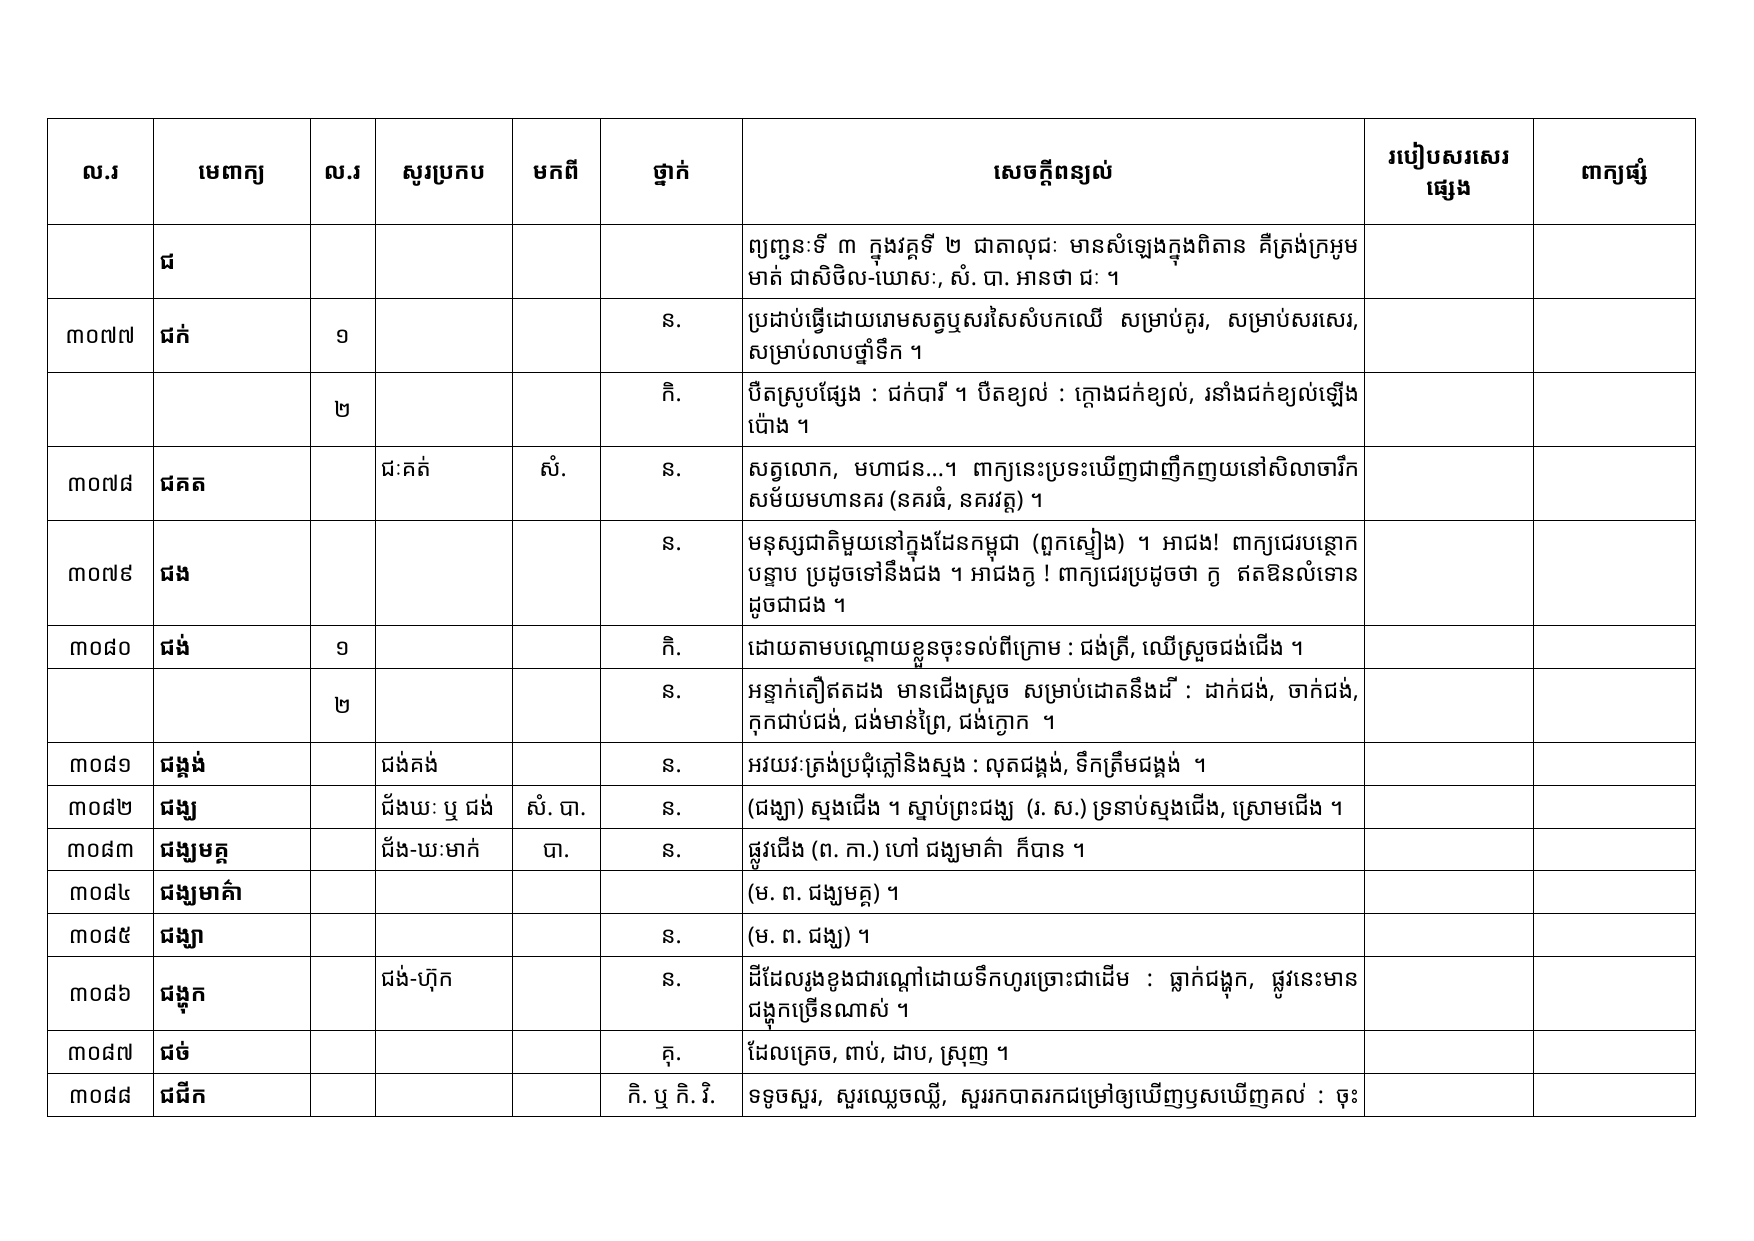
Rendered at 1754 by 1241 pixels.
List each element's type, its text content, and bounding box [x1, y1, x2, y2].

table_cell ជង្ហុក [154, 957, 310, 1030]
table_cell [1365, 1074, 1533, 1116]
table_cell [1365, 743, 1533, 785]
table_cell [48, 373, 153, 446]
table_cell ជគត [154, 447, 310, 520]
table_cell (ជង្ឃា) ស្មង​ជើង ។ ស្នាប់​ព្រះ​ជង្ឃ (រ. ស.) ទ្រនាប់​ស្មង​ជើង, ស្រោម​ជើង ។ [743, 786, 1364, 827]
table_cell [1534, 914, 1695, 956]
table_cell [311, 957, 375, 1030]
table_header មក​ពី [513, 119, 600, 223]
table_cell ជង្គង់ [154, 743, 310, 785]
table_cell [513, 225, 600, 297]
table_cell ៣០៨៥ [48, 914, 153, 956]
table_cell ៣០៨៧ [48, 1031, 153, 1073]
table_cell ២ [311, 669, 375, 742]
table_cell [311, 829, 375, 870]
table_cell [1365, 299, 1533, 372]
table_cell [1534, 626, 1695, 668]
table_cell [311, 1074, 375, 1116]
table_cell [513, 626, 600, 668]
table_cell ជ [154, 225, 310, 297]
table_cell ន. [601, 914, 742, 956]
table_cell ៣០៨៣ [48, 829, 153, 870]
table_cell ជង្ឃមគ្គ [154, 829, 310, 870]
table_cell [1365, 626, 1533, 668]
table_cell សត្វ​លោក, មហា​ជន...។ ពាក្យ​នេះ​ប្រទះ​ឃើញ​ជា​ញឹក​ញយ​នៅ​សិលា​ចារឹក​សម័យ​មហា​នគរ (នគរ​ធំ, នគរ​វត្ត) ។ [743, 447, 1364, 520]
table_cell គុ. [601, 1031, 742, 1073]
table_cell ន. [601, 786, 742, 827]
table_cell [311, 743, 375, 785]
table_header ពាក្យ​ផ្សំ [1534, 119, 1695, 223]
table_cell [1534, 957, 1695, 1030]
table_cell [311, 521, 375, 625]
table_cell [376, 1074, 512, 1116]
table_cell ៣០៨៦ [48, 957, 153, 1030]
table_cell កិ. [601, 373, 742, 446]
table_cell [1365, 829, 1533, 870]
table_cell [154, 373, 310, 446]
table_cell សំ. បា. [513, 786, 600, 827]
table_cell បឺត​ស្រូប​ផ្សែង : ជក់​បារី ។ បឺត​ខ្យល់ : ក្ដោង​ជក់​ខ្យល់, រនាំង​ជក់​ខ្យល់​ឡើង​ប៉ោង ។ [743, 373, 1364, 446]
table_header មេ​ពាក្យ [154, 119, 310, 223]
table_cell [513, 1031, 600, 1073]
table_cell ជង់ [154, 626, 310, 668]
table_cell [601, 225, 742, 297]
table_cell [1534, 829, 1695, 870]
table_cell [1365, 1031, 1533, 1073]
table_cell [311, 786, 375, 827]
table_header ល.រ [48, 119, 153, 223]
table_cell [311, 225, 375, 297]
table_cell [1534, 1074, 1695, 1116]
table_cell ១ [311, 299, 375, 372]
table_cell ទទូច​សួរ, សួរ​ឈ្លេចឈ្លី, សួរ​រក​បាត​រក​ជម្រៅ​ឲ្យ​ឃើញ​ឫស​ឃើញ​គល់ : ចុះ​ [743, 1074, 1364, 1116]
table_cell ជង្ឃ [154, 786, 310, 827]
table_cell អន្ទាក់​តឿ​ឥត​ដង មាន​ជើង​ស្រួច សម្រាប់​ដោត​នឹង​ដី : ដាក់​ជង់, ចាក់​ជង់, កុក​ជាប់​ជង់, ជង់​មាន់​ព្រៃ, ជង់​ក្ងោក ។ [743, 669, 1364, 742]
table_cell (ម. ព. ជង្ឃ) ។ [743, 914, 1364, 956]
table_cell កិ. ឬ កិ. វិ. [601, 1074, 742, 1116]
table_cell [154, 669, 310, 742]
table_cell ន. [601, 669, 742, 742]
table_cell ន. [601, 299, 742, 372]
table_cell ជ័ង-ឃៈមាក់ [376, 829, 512, 870]
table_header របៀប​សរសេរ​ផ្សេង [1365, 119, 1533, 223]
table_cell ន. [601, 447, 742, 520]
table_cell សំ. [513, 447, 600, 520]
table_header ល.រ [311, 119, 375, 223]
table_header សេចក្ដី​ពន្យល់ [743, 119, 1364, 223]
table_cell (ម. ព. ជង្ឃមគ្គ) ។ [743, 871, 1364, 913]
table_cell [48, 669, 153, 742]
table_cell [311, 1031, 375, 1073]
table_cell ផ្លូវ​ជើង (ព. កា.) ហៅ ជង្ឃមាគ៌ា ក៏​បាន ។ [743, 829, 1364, 870]
table_cell ជៈគត់ [376, 447, 512, 520]
table_cell [513, 521, 600, 625]
table_cell ន. [601, 957, 742, 1030]
table_cell [1534, 1031, 1695, 1073]
table_cell [513, 669, 600, 742]
table_cell [1534, 669, 1695, 742]
table_cell [1365, 786, 1533, 827]
table_cell ន. [601, 829, 742, 870]
table_cell [1534, 786, 1695, 827]
table_cell [376, 914, 512, 956]
table_cell [1534, 373, 1695, 446]
table_cell [1534, 299, 1695, 372]
table_cell [311, 914, 375, 956]
table_cell កិ. [601, 626, 742, 668]
table_cell [48, 225, 153, 297]
table_cell [1365, 669, 1533, 742]
table_cell ៣០៧៨ [48, 447, 153, 520]
table_cell ប្រដាប់​ធ្វើ​ដោយ​រោម​សត្វ​ឬ​សរសៃ​សំបក​ឈើ សម្រាប់​គូរ, សម្រាប់​សរសេរ, សម្រាប់​លាប​ថ្នាំ​ទឹក ។ [743, 299, 1364, 372]
table_cell [1534, 743, 1695, 785]
table_cell [1534, 521, 1695, 625]
table_cell [513, 299, 600, 372]
table_cell [1365, 871, 1533, 913]
table_cell [513, 914, 600, 956]
table_cell ៣០៧៩ [48, 521, 153, 625]
table_cell ៣០៨១ [48, 743, 153, 785]
table_cell ជង [154, 521, 310, 625]
table_cell អវយវៈ​ត្រង់​ប្រជុំ​ភ្លៅ​និង​ស្មង : លុត​ជង្គង់, ទឹក​ត្រឹម​ជង្គង់ ។ [743, 743, 1364, 785]
table_cell ជង់-ហ៊ុក [376, 957, 512, 1030]
table_cell [513, 871, 600, 913]
table_cell [513, 1074, 600, 1116]
table_header សូរ​ប្រកប [376, 119, 512, 223]
table_cell ដែល​គ្រេច, ពាប់, ដាប, ស្រុញ ។ [743, 1031, 1364, 1073]
table_cell [311, 871, 375, 913]
table_cell [1534, 225, 1695, 297]
table_cell ន. [601, 743, 742, 785]
table_cell ៣០៨៤ [48, 871, 153, 913]
table_cell ជង្ឃមាគ៌ា [154, 871, 310, 913]
table_cell ព្យញ្ជនៈ​ទី ៣ ក្នុង​វគ្គ​ទី ២ ជា​តាលុជៈ មាន​សំឡេង​ក្នុង​ពិតាន គឺ​ត្រង់​ក្រអូម​មាត់ ជា​សិថិល-ឃោសៈ, សំ. បា. អាន​ថា ជៈ ។ [743, 225, 1364, 297]
table_cell [513, 743, 600, 785]
table_cell [1365, 914, 1533, 956]
table_cell [1365, 521, 1533, 625]
table_cell ជ័ងឃៈ ឬ ជង់ [376, 786, 512, 827]
table_cell ន. [601, 521, 742, 625]
table_cell [376, 299, 512, 372]
table_cell ២ [311, 373, 375, 446]
table_cell [376, 225, 512, 297]
table_cell ជង់គង់ [376, 743, 512, 785]
table_cell បា. [513, 829, 600, 870]
table_cell [1534, 871, 1695, 913]
table_cell ៣០៨៨ [48, 1074, 153, 1116]
table_cell [311, 447, 375, 520]
table_cell [1365, 447, 1533, 520]
table_cell [601, 871, 742, 913]
table_cell ៣០៨០ [48, 626, 153, 668]
table_cell ៣០៨២ [48, 786, 153, 827]
table_cell [376, 871, 512, 913]
table_cell [513, 957, 600, 1030]
table_cell [376, 1031, 512, 1073]
table_cell ដោយ​តាម​បណ្ដោយ​ខ្លួន​ចុះ​ទល់​ពី​ក្រោម : ជង់​ត្រី, ឈើ​ស្រួច​ជង់​ជើង ។ [743, 626, 1364, 668]
table_cell [376, 373, 512, 446]
table_cell ជច់ [154, 1031, 310, 1073]
table_cell ជក់ [154, 299, 310, 372]
table_cell ១ [311, 626, 375, 668]
table_cell ៣០៧៧ [48, 299, 153, 372]
table_header ថ្នាក់ [601, 119, 742, 223]
table_cell ជជីក [154, 1074, 310, 1116]
table_cell [376, 669, 512, 742]
table_cell ជង្ឃា [154, 914, 310, 956]
table_cell [376, 626, 512, 668]
table_cell ដី​ដែល​រូង​ខូង​ជា​រណ្ដៅ​ដោយ​ទឹក​ហូរ​ច្រោះ​ជាដើម : ធ្លាក់​ជង្ហុក, ផ្លូវ​នេះ​មាន​ជង្ហុក​ច្រើន​ណាស់ ។ [743, 957, 1364, 1030]
table_cell មនុស្ស​ជាតិ​មួយ​នៅ​ក្នុង​ដែន​កម្ពុជា (ពួក​ស្ទៀង) ។ អា​ជង! ពាក្យ​ជេរ​បន្ថោក​បន្ទាប ប្រដូច​ទៅ​នឹង​ជង ។ អា​ជង​ក្ង ! ពាក្យ​ជេរ​ប្រដូច​ថា ក្ង ឥត​ឱន​លំទោន​ដូច​ជា​ជង ។ [743, 521, 1364, 625]
table_cell [376, 521, 512, 625]
table_cell [1365, 225, 1533, 297]
table_cell [1365, 957, 1533, 1030]
table_cell [513, 373, 600, 446]
table_cell [1534, 447, 1695, 520]
table_cell [1365, 373, 1533, 446]
